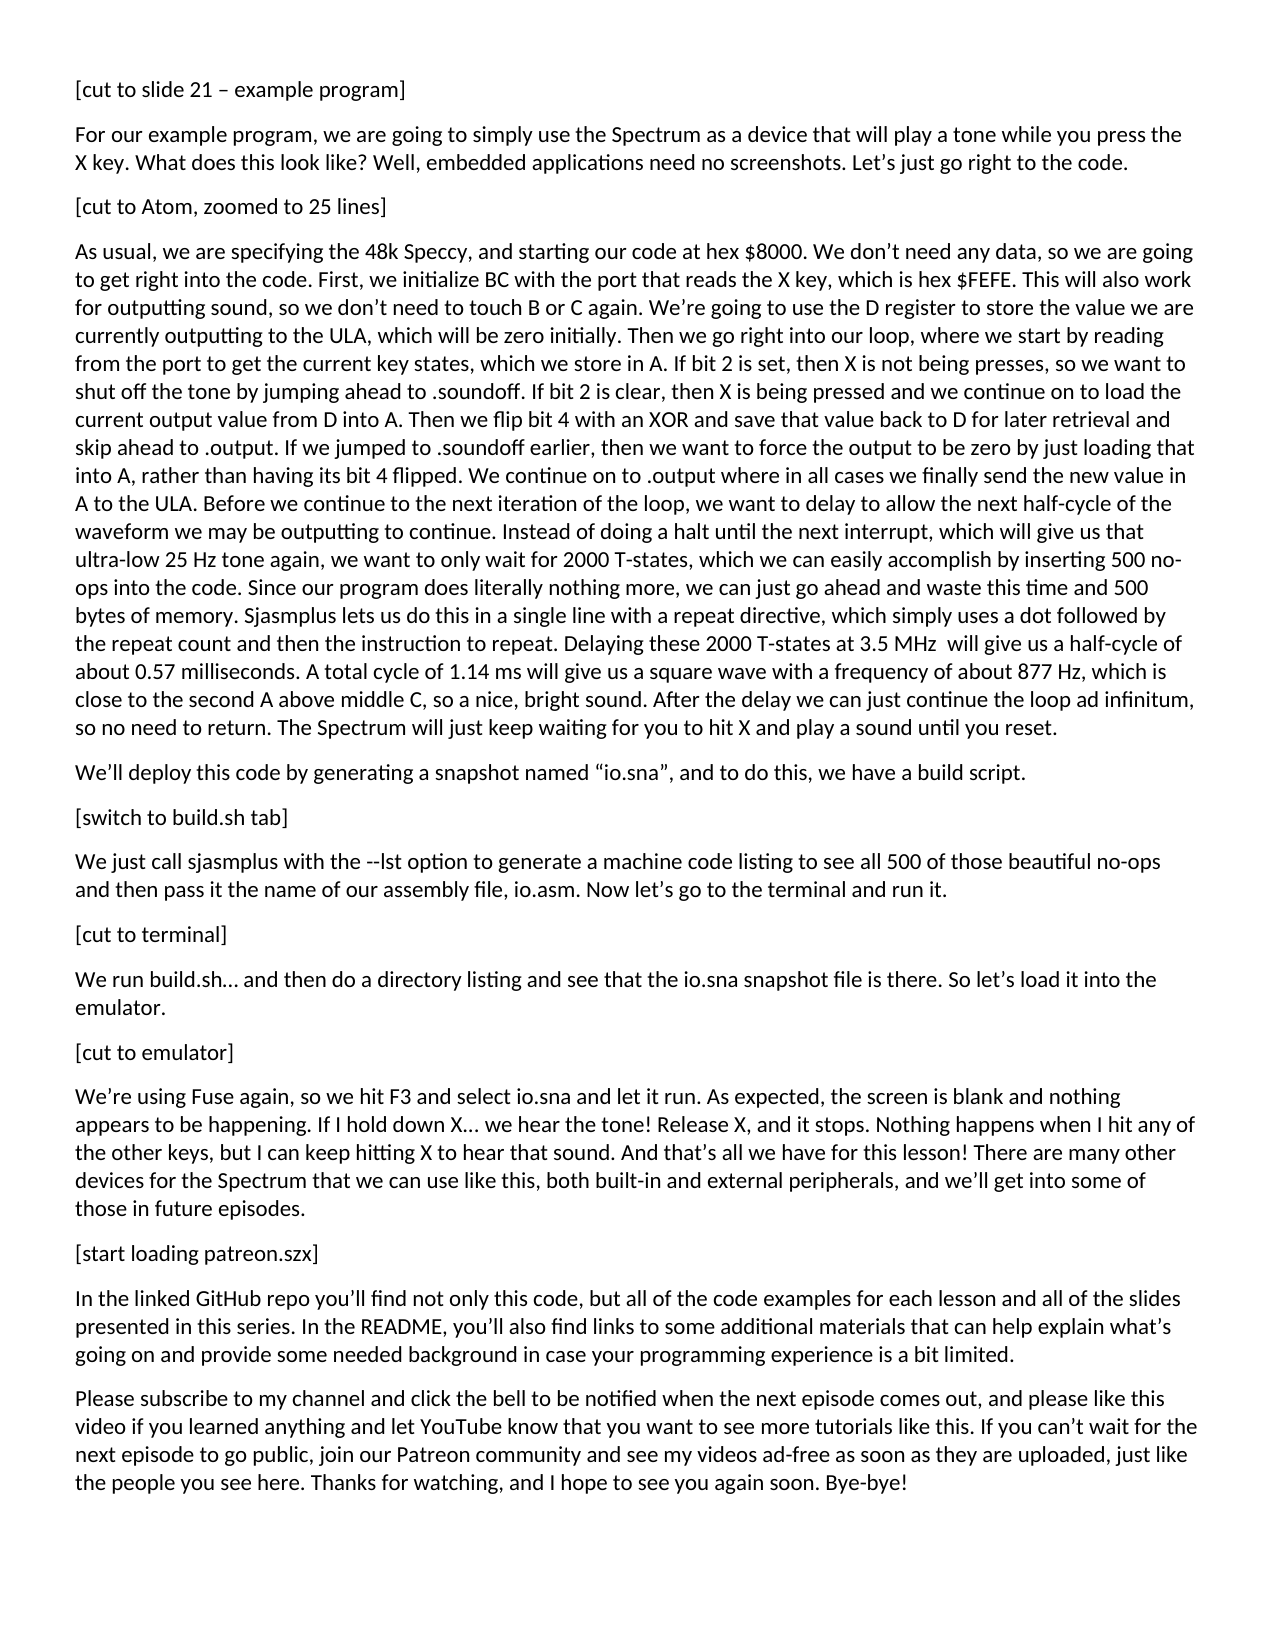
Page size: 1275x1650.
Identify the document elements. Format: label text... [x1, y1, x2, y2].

text [start loading patreon.szx] [75, 1239, 1200, 1267]
text We’ll deploy this code by generating a snapshot named “io.sna”, and to do this, we have a build script. [75, 758, 1200, 786]
text As usual, we are specifying the 48k Speccy, and starting our code at hex $8000. We don’t need any data, so we are going to get right into the code. First, we initialize BC with the port that reads the X key, which is hex $FEFE. This will also work for outputting sound, so we don’t need to touch B or C again. We’re going to use the D register to store the value we are currently outputting to the ULA, which will be zero initially. Then we go right into our loop, where we start by reading from the port to get the current key states, which we store in A. If bit 2 is set, then X is not being presses, so we want to shut off the tone by jumping ahead to .soundoff. If bit 2 is clear, then X is being pressed and we continue on to load the current output value from D into A. Then we flip bit 4 with an XOR and save that value back to D for later retrieval and skip ahead to .output. If we jumped to .soundoff earlier, then we want to force the output to be zero by just loading that into A, rather than having its bit 4 flipped. We continue on to .output where in all cases we finally send the new value in A to the ULA. Before we continue to the next iteration of the loop, we want to delay to allow the next half-cycle of the waveform we may be outputting to continue. Instead of doing a halt until the next interrupt, which will give us that ultra-low 25 Hz tone again, we want to only wait for 2000 T-states, which we can easily accomplish by inserting 500 no-ops into the code. Since our program does literally nothing more, we can just go ahead and waste this time and 500 bytes of memory. Sjasmplus lets us do this in a single line with a repeat directive, which simply uses a dot followed by the repeat count and then the instruction to repeat. Delaying these 2000 T-states at 3.5 MHz will give us a half-cycle of about 0.57 milliseconds. A total cycle of 1.14 ms will give us a square wave with a frequency of about 877 Hz, which is close to the second A above middle C, so a nice, bright sound. After the delay we can just continue the loop ad infinitum, so no need to return. The Spectrum will just keep waiting for you to hit X and play a sound until you reset. [75, 237, 1200, 741]
text For our example program, we are going to simply use the Spectrum as a device that will play a tone while you press the X key. What does this look like? Well, embedded applications need no screenshots. Let’s just go right to the code. [75, 120, 1200, 176]
text [cut to slide 21 – example program] [75, 75, 1200, 103]
text We just call sjasmplus with the --lst option to generate a machine code listing to see all 500 of those beautiful no-ops and then pass it the name of our assembly file, io.asm. Now let’s go to the terminal and run it. [75, 847, 1200, 903]
text We’re using Fuse again, so we hit F3 and select io.sna and let it run. As expected, the screen is blank and nothing appears to be happening. If I hold down X... we hear the tone! Release X, and it stops. Nothing happens when I hit any of the other keys, but I can keep hitting X to hear that sound. And that’s all we have for this lesson! There are many other devices for the Spectrum that we can use like this, both built-in and external peripherals, and we’ll get into some of those in future episodes. [75, 1082, 1200, 1222]
text [cut to Atom, zoomed to 25 lines] [75, 192, 1200, 220]
text [switch to build.sh tab] [75, 803, 1200, 831]
text [cut to terminal] [75, 920, 1200, 948]
text Please subscribe to my channel and click the bell to be notified when the next episode comes out, and please like this video if you learned anything and let YouTube know that you want to see more tutorials like this. If you can’t wait for the next episode to go public, join our Patreon community and see my videos ad-free as soon as they are uploaded, just like the people you see here. Thanks for watching, and I hope to see you again soon. Bye-bye! [75, 1384, 1200, 1497]
text In the linked GitHub repo you’ll find not only this code, but all of the code examples for each lesson and all of the slides presented in this series. In the README, you’ll also find links to some additional materials that can help explain what’s going on and provide some needed background in case your programming experience is a bit limited. [75, 1284, 1200, 1368]
text We run build.sh… and then do a directory listing and see that the io.sna snapshot file is there. So let’s load it into the emulator. [75, 965, 1200, 1021]
text [cut to emulator] [75, 1038, 1200, 1066]
